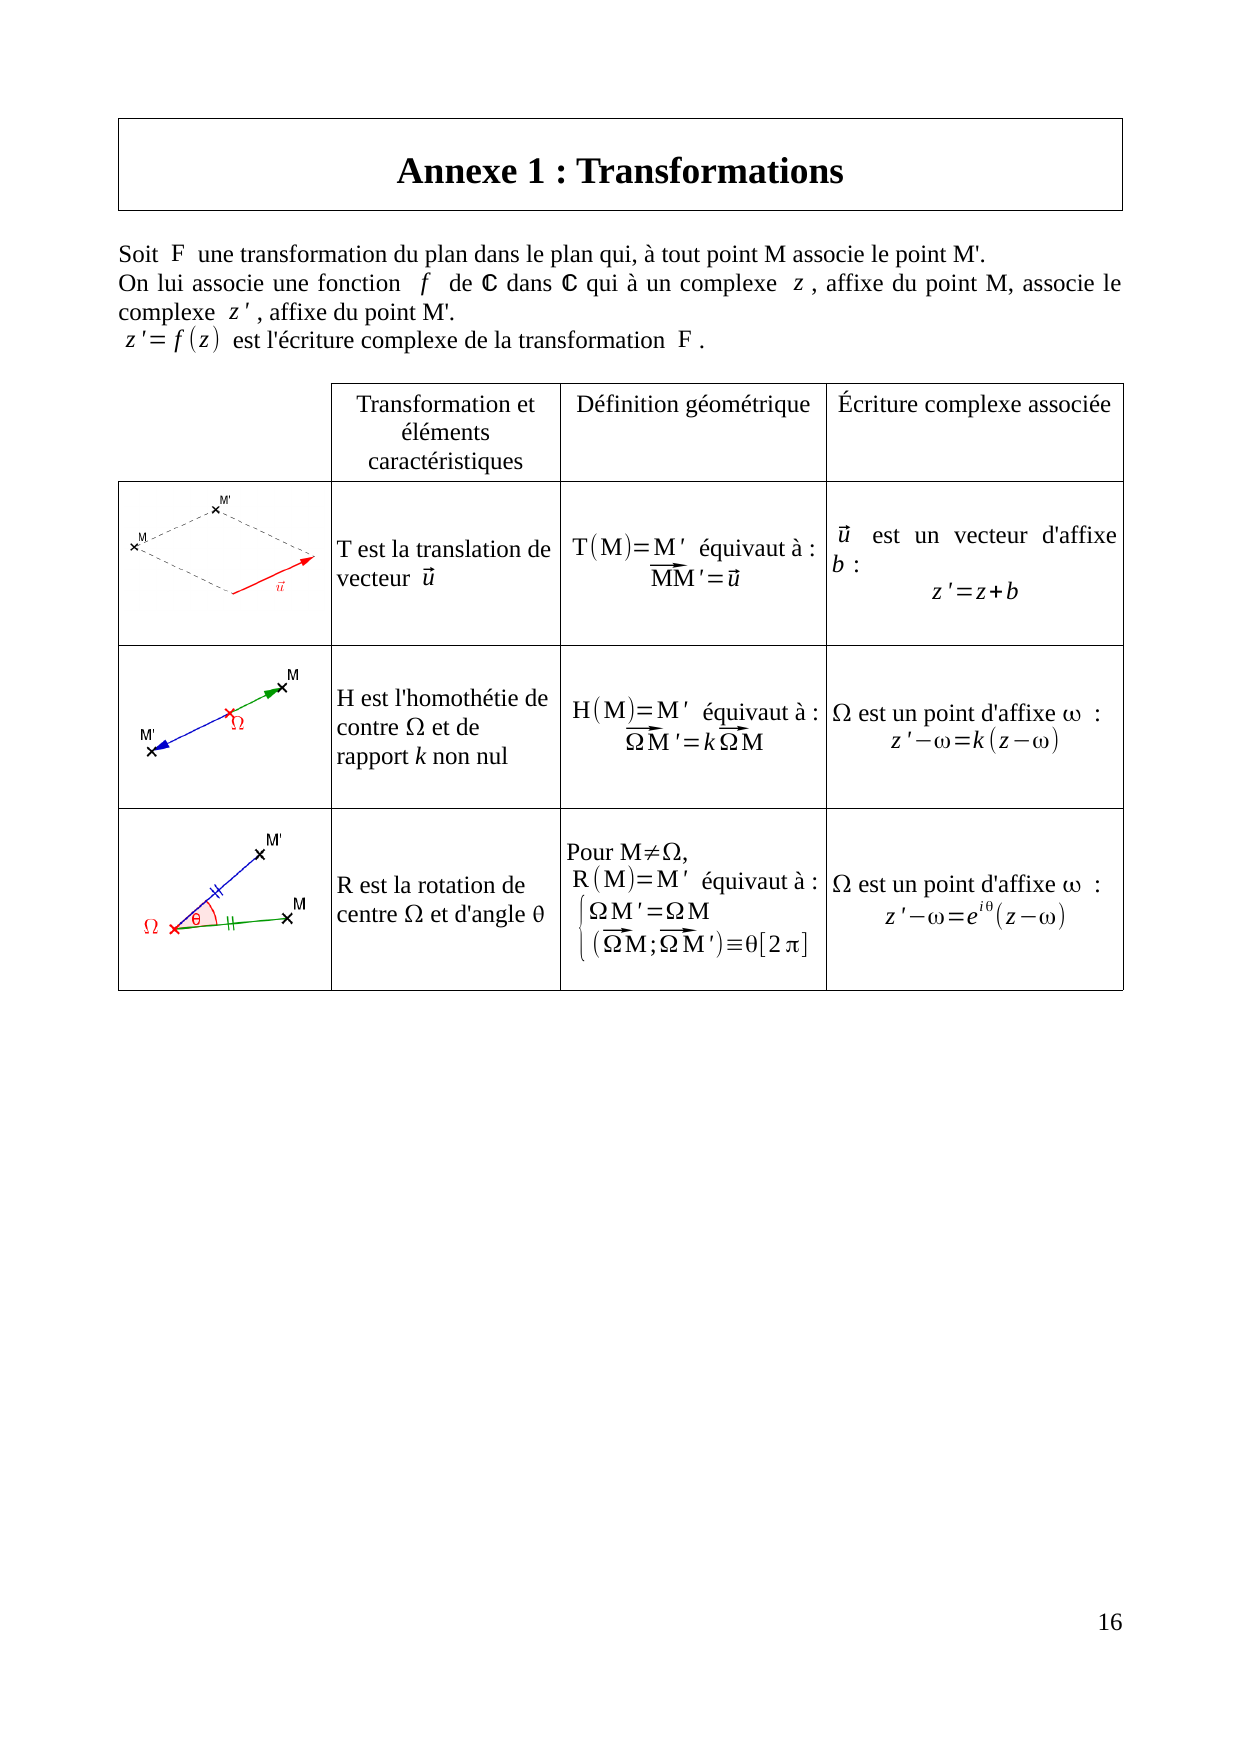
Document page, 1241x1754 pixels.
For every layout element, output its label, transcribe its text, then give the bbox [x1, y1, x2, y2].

table_cell équivaut à : [561, 482, 826, 645]
table_cell équivaut à : [561, 646, 826, 808]
table_cell R est la rotation de centre  et d'angle  [332, 809, 560, 990]
table_header [118, 383, 331, 481]
table_cell [119, 809, 331, 990]
table_cell H est l'homothétie de contre  et de rapport k non nul [332, 646, 560, 808]
table_header Écriture complexe associée [827, 384, 1123, 481]
table_cell  est un point d'affixe  : [827, 809, 1123, 990]
text Soit une transformation du plan dans le plan qui, à tout point M associe le point M'. [118, 239, 1122, 268]
table_header Définition géométrique [561, 384, 826, 481]
text est l'écriture complexe de la transformation . [118, 325, 1122, 354]
table_cell Pour M≠, équivaut à : [561, 809, 826, 990]
table_header Annexe 1 : Transformations [119, 119, 1122, 210]
table_cell  est un point d'affixe  : [827, 646, 1123, 808]
table_cell est un vecteur d'affixe b : [827, 482, 1123, 645]
table_cell T est la translation de vecteur [332, 482, 560, 645]
table_header Transformation et éléments caractéristiques [332, 384, 560, 481]
table_cell [119, 646, 331, 808]
table_cell [119, 482, 331, 645]
text On lui associe une fonction de ℂ dans ℂ qui à un complexe , affixe du point M, associe le complexe , affixe du point M'. [118, 268, 1122, 325]
